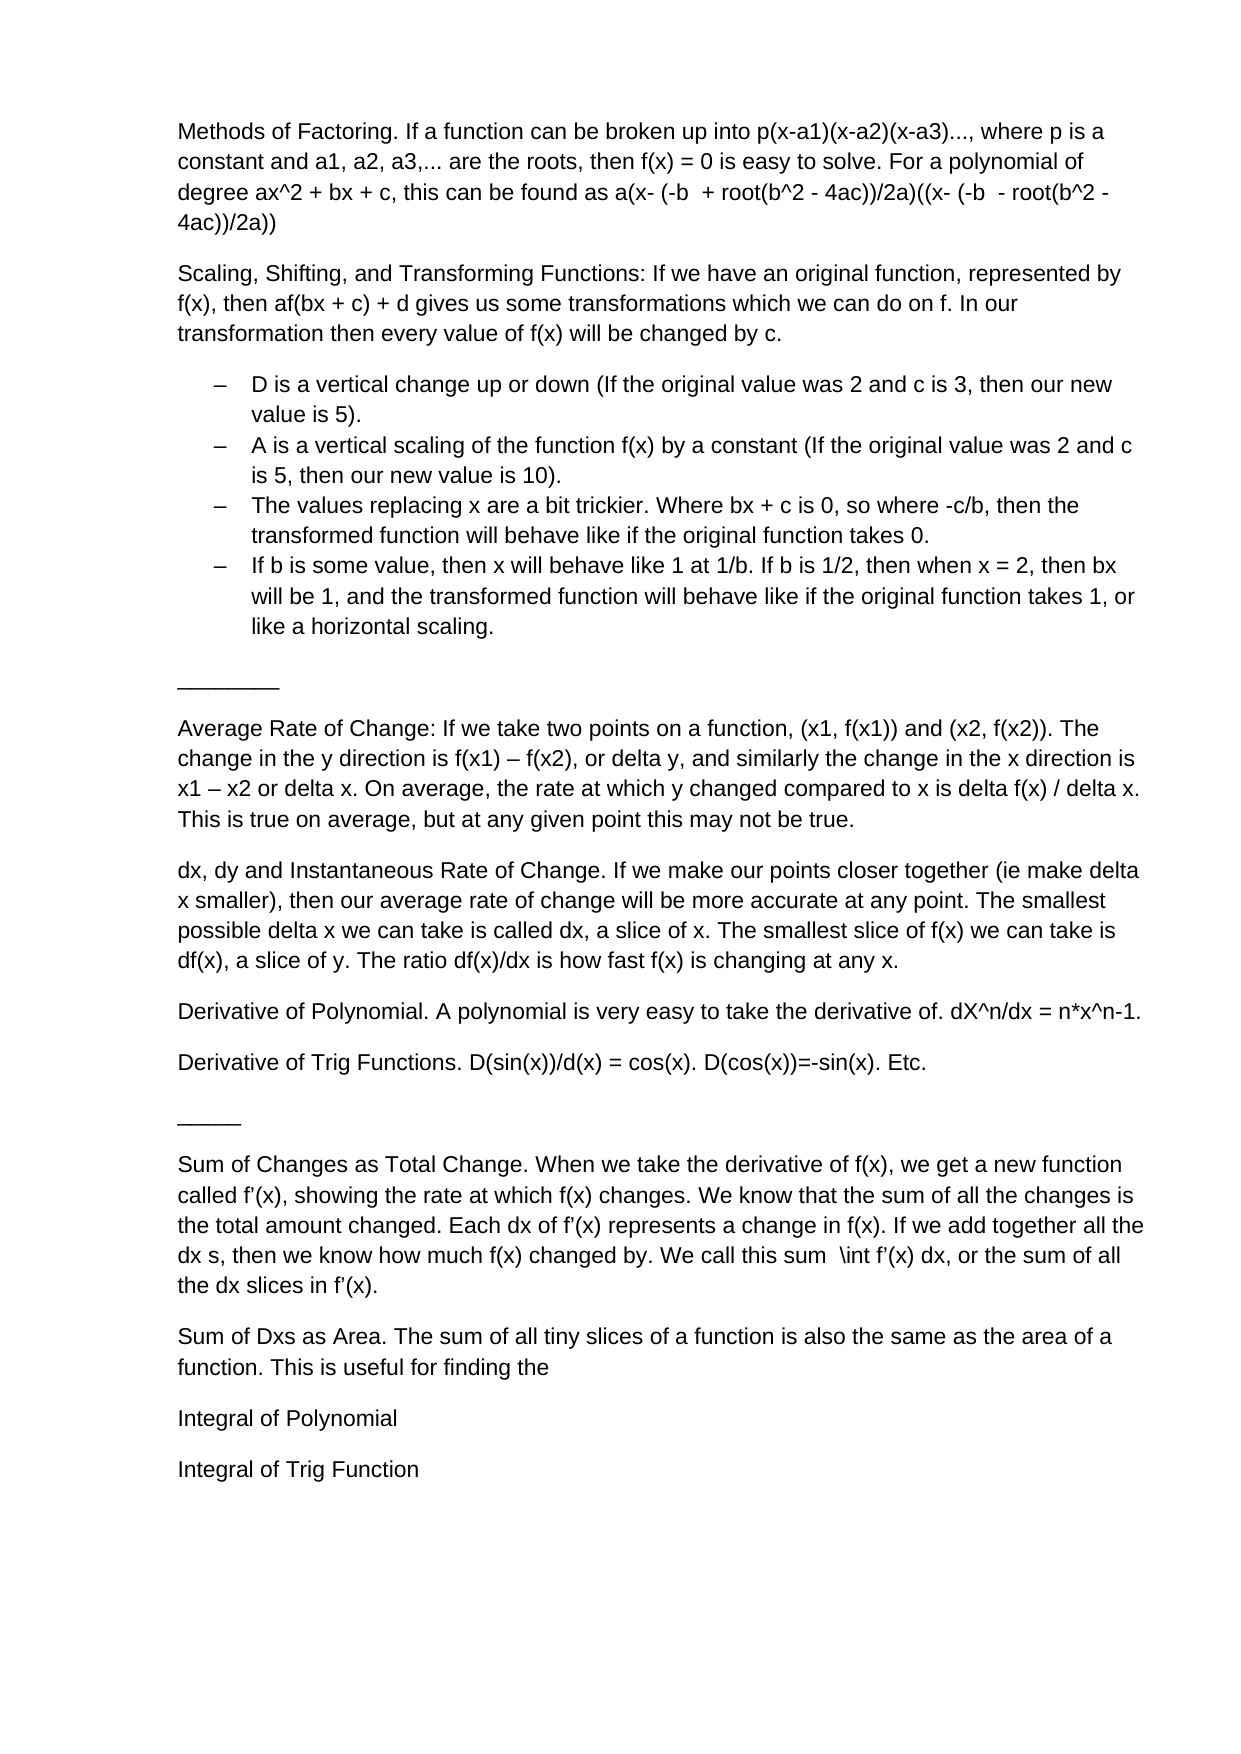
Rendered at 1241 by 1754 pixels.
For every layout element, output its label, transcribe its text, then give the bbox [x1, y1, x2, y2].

text _____ [177, 1100, 1152, 1127]
text Integral of Trig Function [177, 1456, 1152, 1482]
text Derivative of Trig Functions. D(sin(x))/d(x) = cos(x). D(cos(x))=-sin(x). Etc. [177, 1049, 1152, 1076]
text Sum of Dxs as Area. The sum of all tiny slices of a function is also the same as the area of a function. This is useful for finding the [177, 1323, 1152, 1380]
list A is a vertical scaling of the function f(x) by a constant (If the original value was 2 and c is 5, then our new value is 10). [213, 432, 1152, 488]
text Sum of Changes as Total Change. When we take the derivative of f(x), we get a new function called f’(x), showing the rate at which f(x) changes. We know that the sum of all the changes is the total amount changed. Each dx of f’(x) represents a change in f(x). If we add together all the dx s, then we know how much f(x) changed by. We call this sum \int f’(x) dx, or the sum of all the dx slices in f’(x). [177, 1151, 1152, 1299]
text Integral of Polynomial [177, 1404, 1152, 1431]
text dx, dy and Instantaneous Rate of Change. If we make our points closer together (ie make delta x smaller), then our average rate of change will be more accurate at any point. The smallest possible delta x we can take is called dx, a slice of x. The smallest slice of f(x) we can take is df(x), a slice of y. The ratio df(x)/dx is how fast f(x) is changing at any x. [177, 857, 1152, 974]
text Scaling, Shifting, and Transforming Functions: If we have an original function, represented by f(x), then af(bx + c) + d gives us some transformations which we can do on f. In our transformation then every value of f(x) will be changed by c. [177, 260, 1152, 347]
text Methods of Factoring. If a function can be broken up into p(x-a1)(x-a2)(x-a3)..., where p is a constant and a1, a2, a3,... are the roots, then f(x) = 0 is easy to solve. For a polynomial of degree ax^2 + bx + c, this can be found as a(x- (-b + root(b^2 - 4ac))/2a)((x- (-b - root(b^2 - 4ac))/2a)) [177, 118, 1152, 235]
list The values replacing x are a bit trickier. Where bx + c is 0, so where -c/b, then the transformed function will behave like if the original function takes 0. [213, 492, 1152, 549]
text Average Rate of Change: If we take two points on a function, (x1, f(x1)) and (x2, f(x2)). The change in the y direction is f(x1) – f(x2), or delta y, and similarly the change in the x direction is x1 – x2 or delta x. On average, the rate at which y changed compared to x is delta f(x) / delta x. This is true on average, but at any given point this may not be true. [177, 715, 1152, 832]
text Derivative of Polynomial. A polynomial is very easy to take the derivative of. dX^n/dx = n*x^n-1. [177, 998, 1152, 1025]
list D is a vertical change up or down (If the original value was 2 and c is 3, then our new value is 5). [213, 371, 1152, 428]
text ________ [177, 664, 1152, 690]
list If b is some value, then x will behave like 1 at 1/b. If b is 1/2, then when x = 2, then bx will be 1, and the transformed function will behave like if the original function takes 1, or like a horizontal scaling. [213, 552, 1152, 639]
